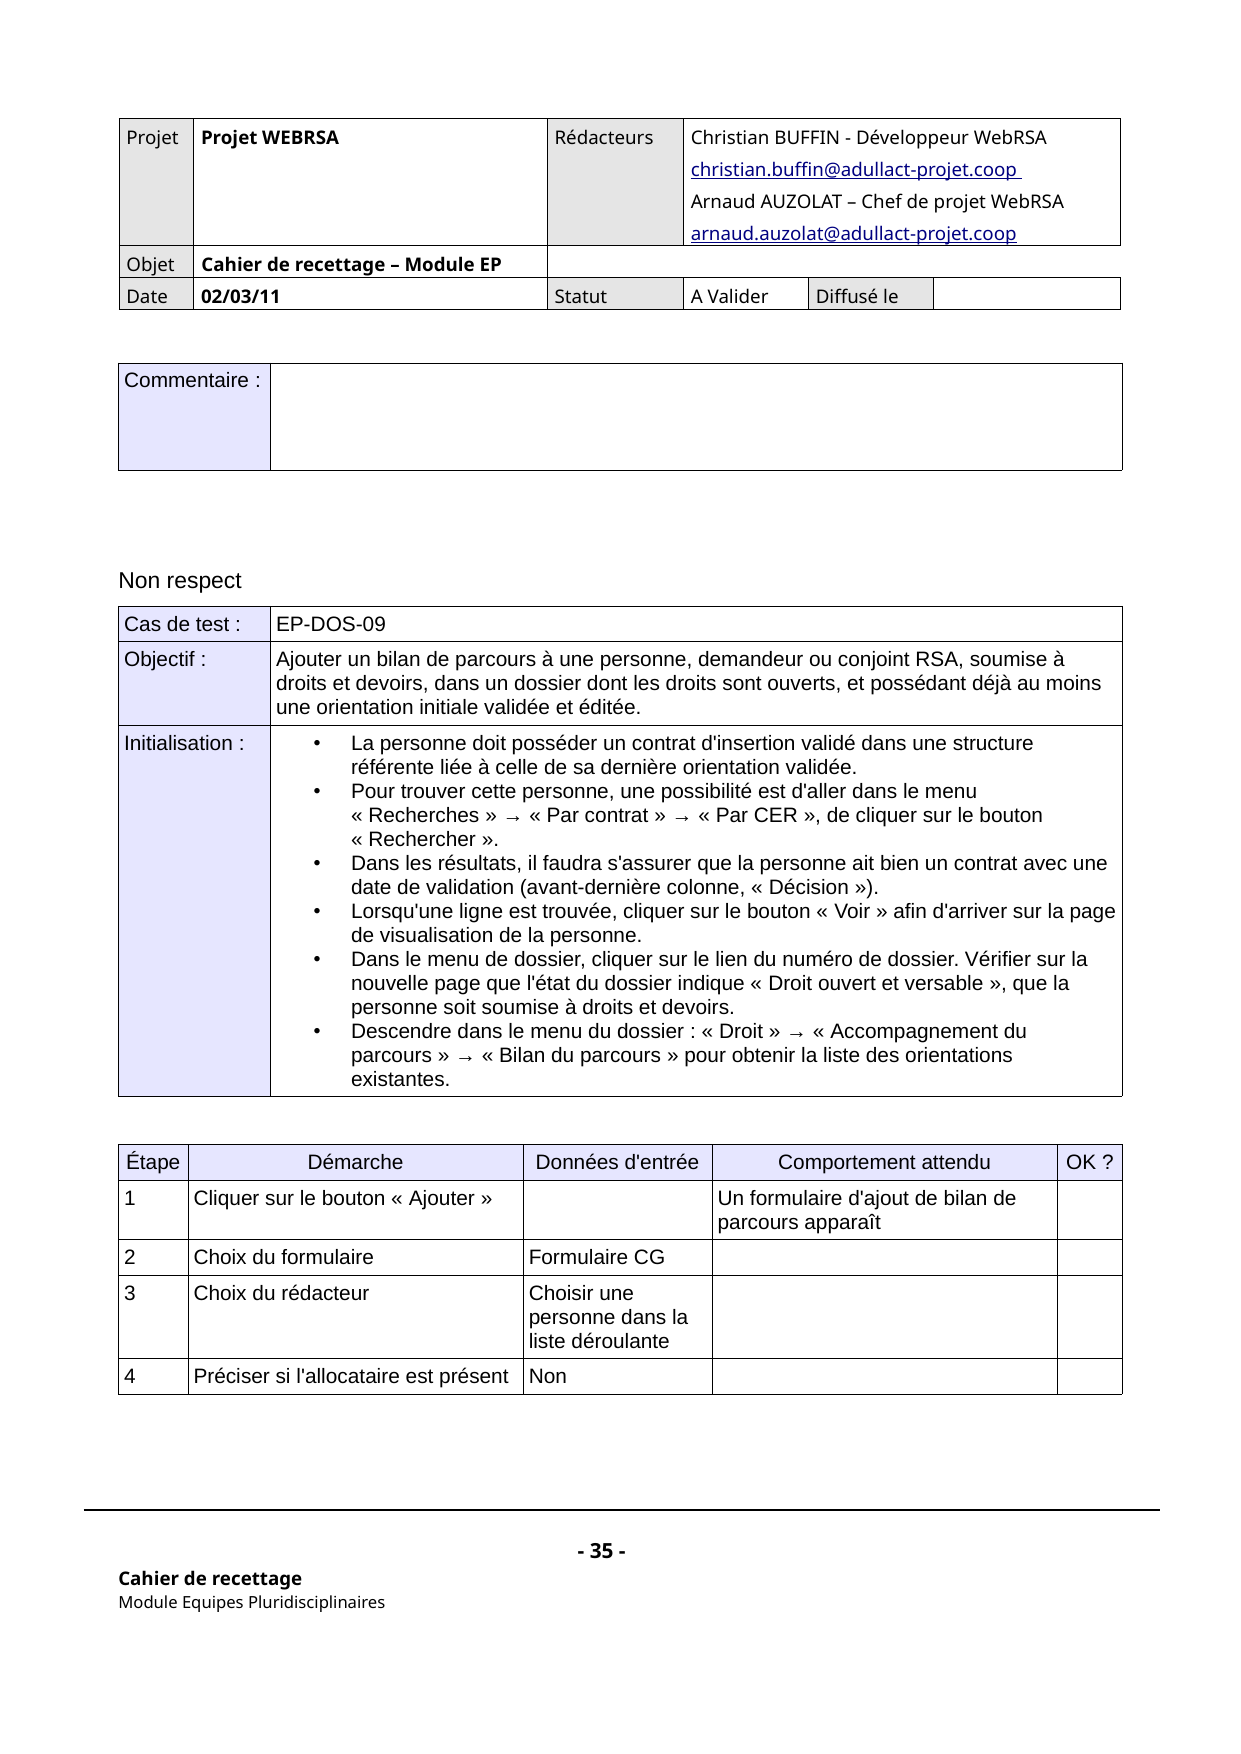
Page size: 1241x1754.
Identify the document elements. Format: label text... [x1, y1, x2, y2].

table_header OK ? [1058, 1145, 1122, 1180]
table_cell [713, 1359, 1057, 1394]
table_cell [1058, 1359, 1122, 1394]
table_header Étape [119, 1145, 188, 1180]
table_cell [1058, 1240, 1122, 1275]
table_cell 1 [119, 1181, 188, 1239]
table_header Données d'entrée [524, 1145, 712, 1180]
table_cell 4 [119, 1359, 188, 1394]
table_cell 3 [119, 1276, 188, 1358]
table_header Démarche [189, 1145, 523, 1180]
subtitle Non respect [118, 567, 1122, 593]
table_cell Initialisation : [119, 726, 270, 1096]
table_header Comportement attendu [713, 1145, 1057, 1180]
table_cell [524, 1181, 712, 1239]
table_cell [271, 364, 1122, 470]
table_cell Ajouter un bilan de parcours à une personne, demandeur ou conjoint RSA, soumise à droits et devoirs, dans un dossier dont les droits sont ouverts, et possédant déjà au moins une orientation initiale validée et éditée. [271, 642, 1122, 725]
table_cell Formulaire CG [524, 1240, 712, 1275]
table_header EP-DOS-09 [271, 607, 1122, 641]
table_cell Non [524, 1359, 712, 1394]
table_cell Un formulaire d'ajout de bilan de parcours apparaît [713, 1181, 1057, 1239]
table_cell Choisir une personne dans la liste déroulante [524, 1276, 712, 1358]
table_cell 2 [119, 1240, 188, 1275]
table_cell La personne doit posséder un contrat d'insertion validé dans une structure référente liée à celle de sa dernière orientation validée. Pour trouver cette personne, une possibilité est d'aller dans le menu « Recherches » → « Par contrat » → « Par CER », de cliquer sur le bouton « Rechercher ». Dans les résultats, il faudra s'assurer que la personne ait bien un contrat avec une date de validation (avant-dernière colonne, « Décision »). Lorsqu'une ligne est trouvée, cliquer sur le bouton « Voir » afin d'arriver sur la page de visualisation de la personne. Dans le menu de dossier, cliquer sur le lien du numéro de dossier. Vérifier sur la nouvelle page que l'état du dossier indique « Droit ouvert et versable », que la personne soit soumise à droits et devoirs. Descendre dans le menu du dossier : « Droit » → « Accompagnement du parcours » → « Bilan du parcours » pour obtenir la liste des orientations existantes. [271, 726, 1122, 1096]
table_cell Objectif : [119, 642, 270, 725]
table_cell Choix du rédacteur [189, 1276, 523, 1358]
table_cell Commentaire : [119, 364, 270, 470]
table_cell Préciser si l'allocataire est présent [189, 1359, 523, 1394]
table_cell [1058, 1276, 1122, 1358]
table_cell Choix du formulaire [189, 1240, 523, 1275]
table_cell [1058, 1181, 1122, 1239]
table_cell Cliquer sur le bouton « Ajouter » [189, 1181, 523, 1239]
table_cell [713, 1240, 1057, 1275]
table_cell [713, 1276, 1057, 1358]
table_header Cas de test : [119, 607, 270, 641]
